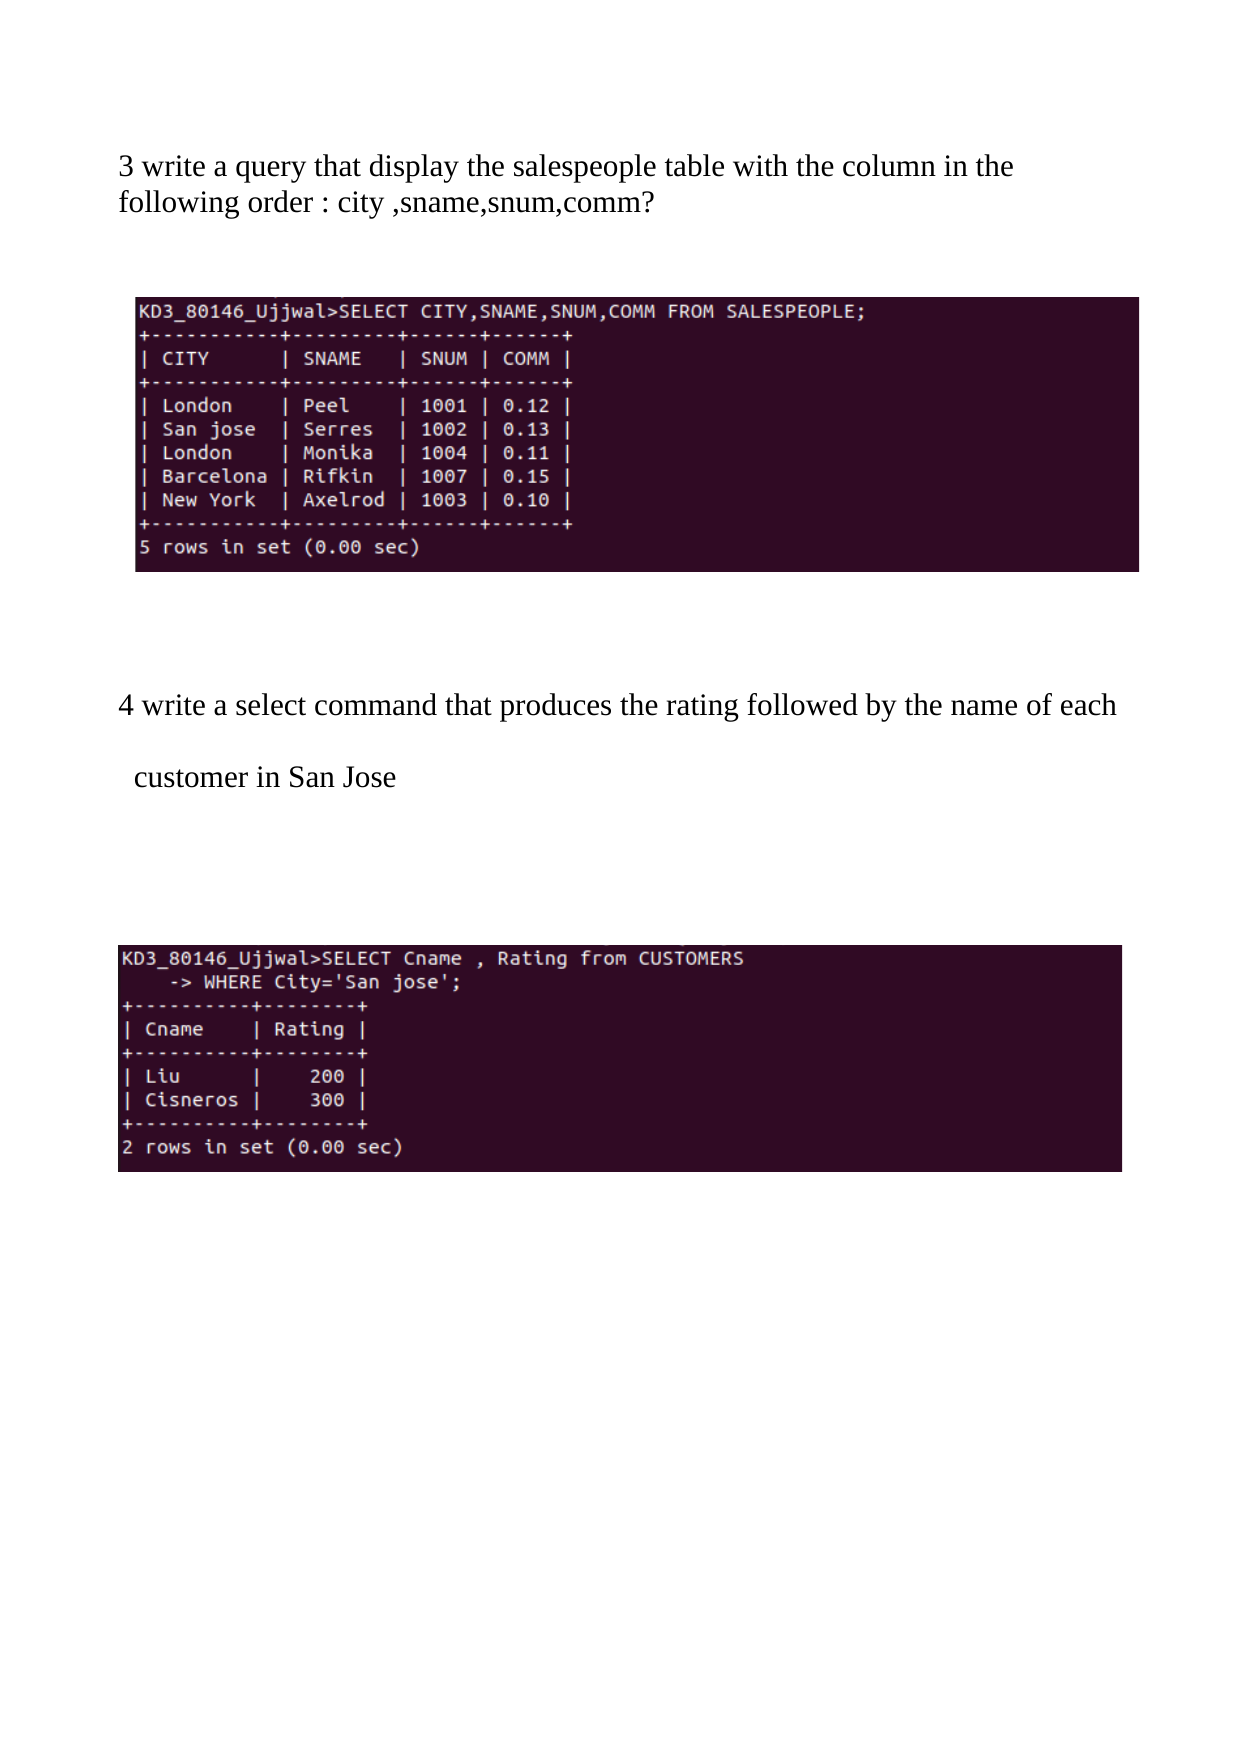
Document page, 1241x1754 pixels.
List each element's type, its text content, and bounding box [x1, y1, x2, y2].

text 3 write a query that display the salespeople table with the column in the following order : city ,sname,snum,comm? [118, 147, 1122, 219]
text customer in San Jose [118, 758, 1122, 794]
text 4 write a select command that produces the rating followed by the name of each [118, 686, 1122, 722]
picture [135, 297, 1140, 572]
picture [118, 945, 1123, 1172]
